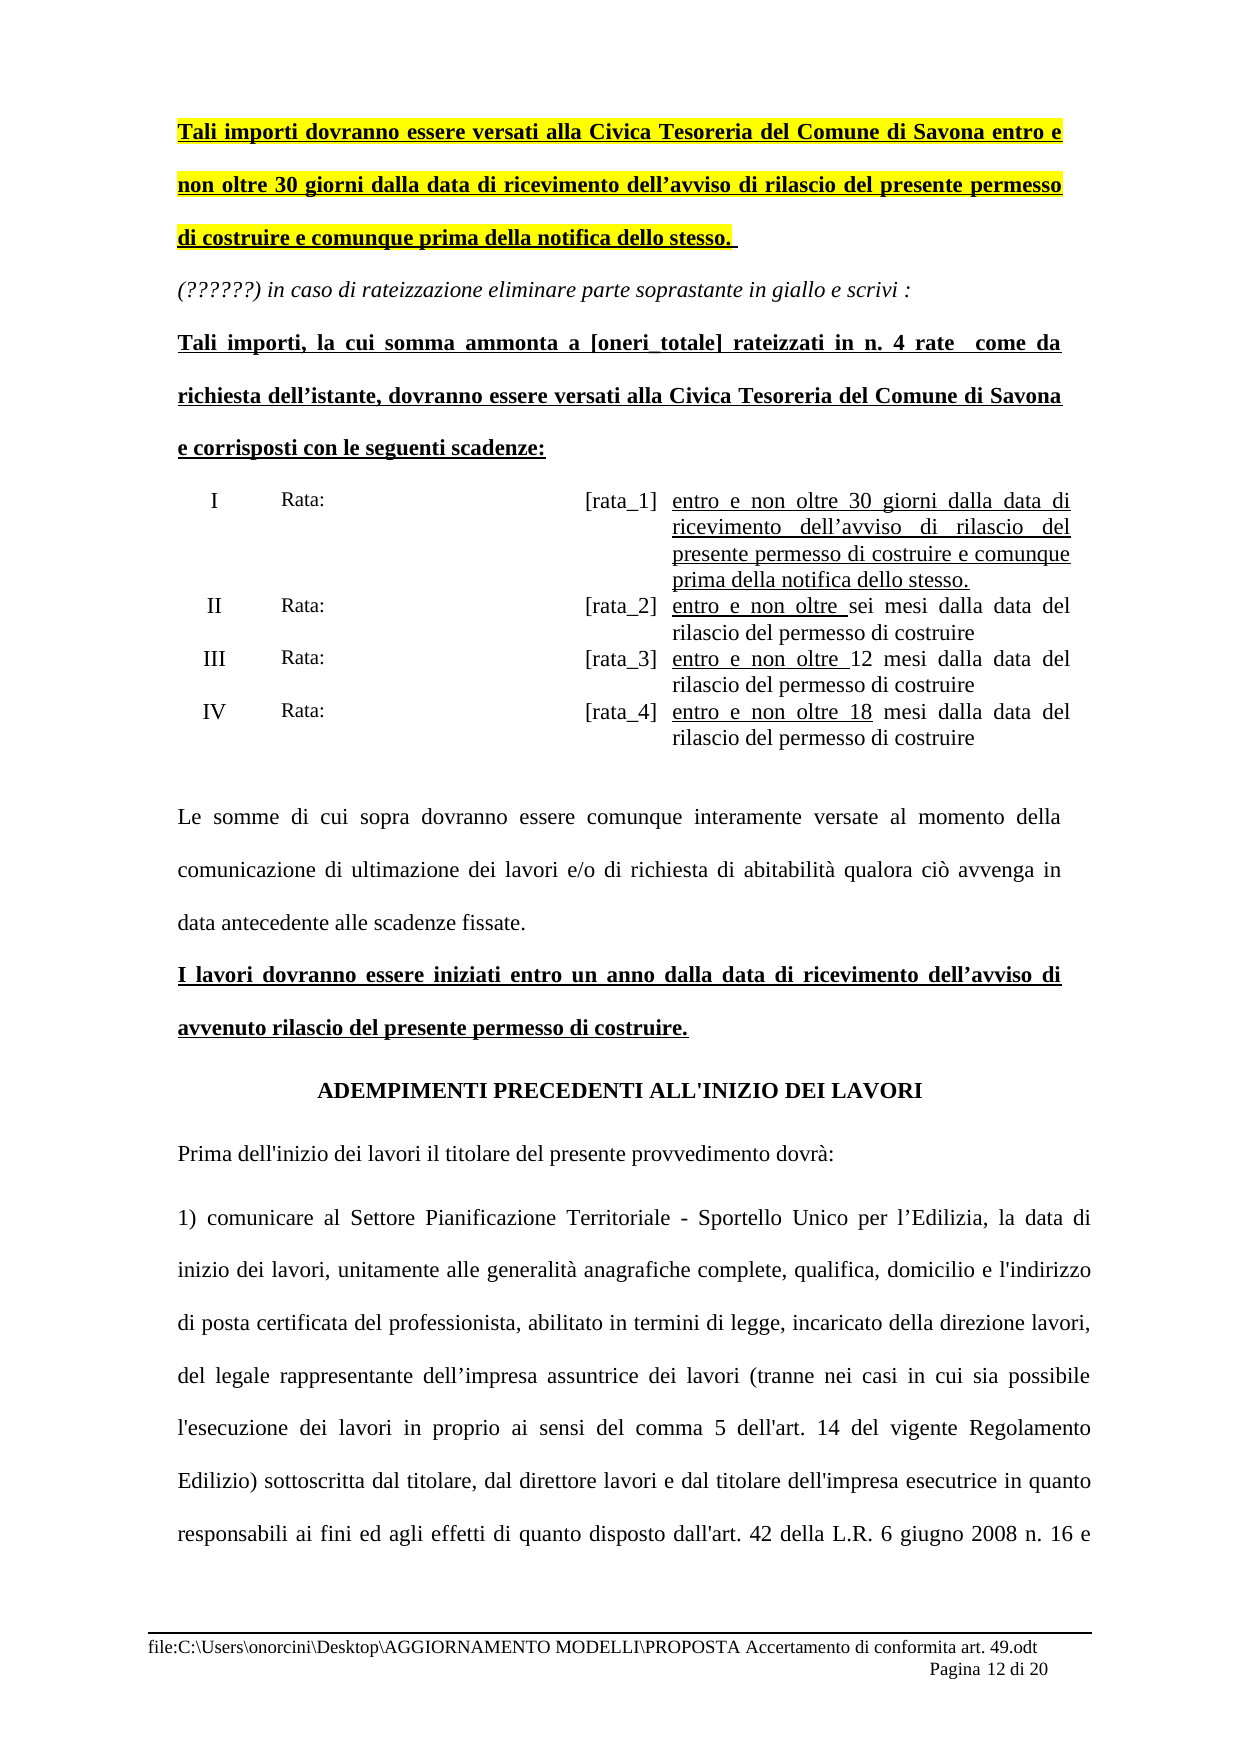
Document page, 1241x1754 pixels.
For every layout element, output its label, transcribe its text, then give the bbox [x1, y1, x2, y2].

text Tali importi dovranno essere versati alla Civica Tesoreria del Comune di Savona entro e [177, 118, 1063, 141]
text I lavori dovranno essere iniziati entro un anno dalla data di ricevimento dell’avviso di avvenuto rilascio del presente permesso di costruire. [177, 961, 1063, 1041]
table_cell Rata: [251, 593, 354, 645]
table_header [rata_1] [355, 487, 664, 592]
table_header I [177, 487, 251, 592]
text non oltre 30 giorni dalla data di ricevimento dell’avviso di rilascio del presente permesso [177, 142, 1063, 194]
table_cell Rata: [251, 645, 354, 698]
text e corrisposti con le seguenti scadenze: [177, 406, 1063, 461]
table_cell entro e non oltre 18 mesi dalla data del rilascio del permesso di costruire [665, 698, 1078, 751]
text di costruire e comunque prima della notifica dello stesso. [177, 195, 1063, 250]
table_header entro e non oltre 30 giorni dalla data di ricevimento dell’avviso di rilascio del presente permesso di costruire e comunque prima della notifica dello stesso. [665, 487, 1078, 592]
list comunicare al Settore Pianificazione Territoriale - Sportello Unico per l’Edilizia, la data di inizio dei lavori, unitamente alle generalità anagrafiche complete, qualifica, domicilio e l'indirizzo di posta certificata del professionista, abilitato in termini di legge, incaricato della direzione lavori, del legale rappresentante dell’impresa assuntrice dei lavori (tranne nei casi in cui sia possibile l'esecuzione dei lavori in proprio ai sensi del comma 5 dell'art. 14 del vigente Regolamento Edilizio) sottoscritta dal titolare, dal direttore lavori e dal titolare dell'impresa esecutrice in quanto responsabili ai fini ed agli effetti di quanto disposto dall'art. 42 della L.R. 6 giugno 2008 n. 16 e [177, 1203, 1092, 1546]
table_header Rata: [251, 487, 354, 592]
table_cell III [177, 645, 251, 698]
table_cell IV [177, 698, 251, 751]
table_cell [rata_2] [355, 593, 664, 645]
table_cell [rata_4] [355, 698, 664, 751]
table_cell II [177, 593, 251, 645]
table_cell entro e non oltre 12 mesi dalla data del rilascio del permesso di costruire [665, 645, 1078, 698]
text Le somme di cui sopra dovranno essere comunque interamente versate al momento della comunicazione di ultimazione dei lavori e/o di richiesta di abitabilità qualora ciò avvenga in data antecedente alle scadenze fissate. [177, 803, 1063, 935]
table_cell [rata_3] [355, 645, 664, 698]
text Prima dell'inizio dei lavori il titolare del presente provvedimento dovrà: [177, 1140, 1063, 1167]
text Tali importi, la cui somma ammonta a [oneri_totale] rateizzati in n. 4 rate come da richiesta dell’istante, dovranno essere versati alla Civica Tesoreria del Comune di Savona [177, 329, 1063, 405]
table_cell entro e non oltre sei mesi dalla data del rilascio del permesso di costruire [665, 593, 1078, 645]
text (??????) in caso di rateizzazione eliminare parte soprastante in giallo e scrivi : [177, 276, 1063, 303]
table_cell Rata: [251, 698, 354, 751]
text ADEMPIMENTI PRECEDENTI ALL'INIZIO DEI LAVORI [177, 1077, 1063, 1104]
